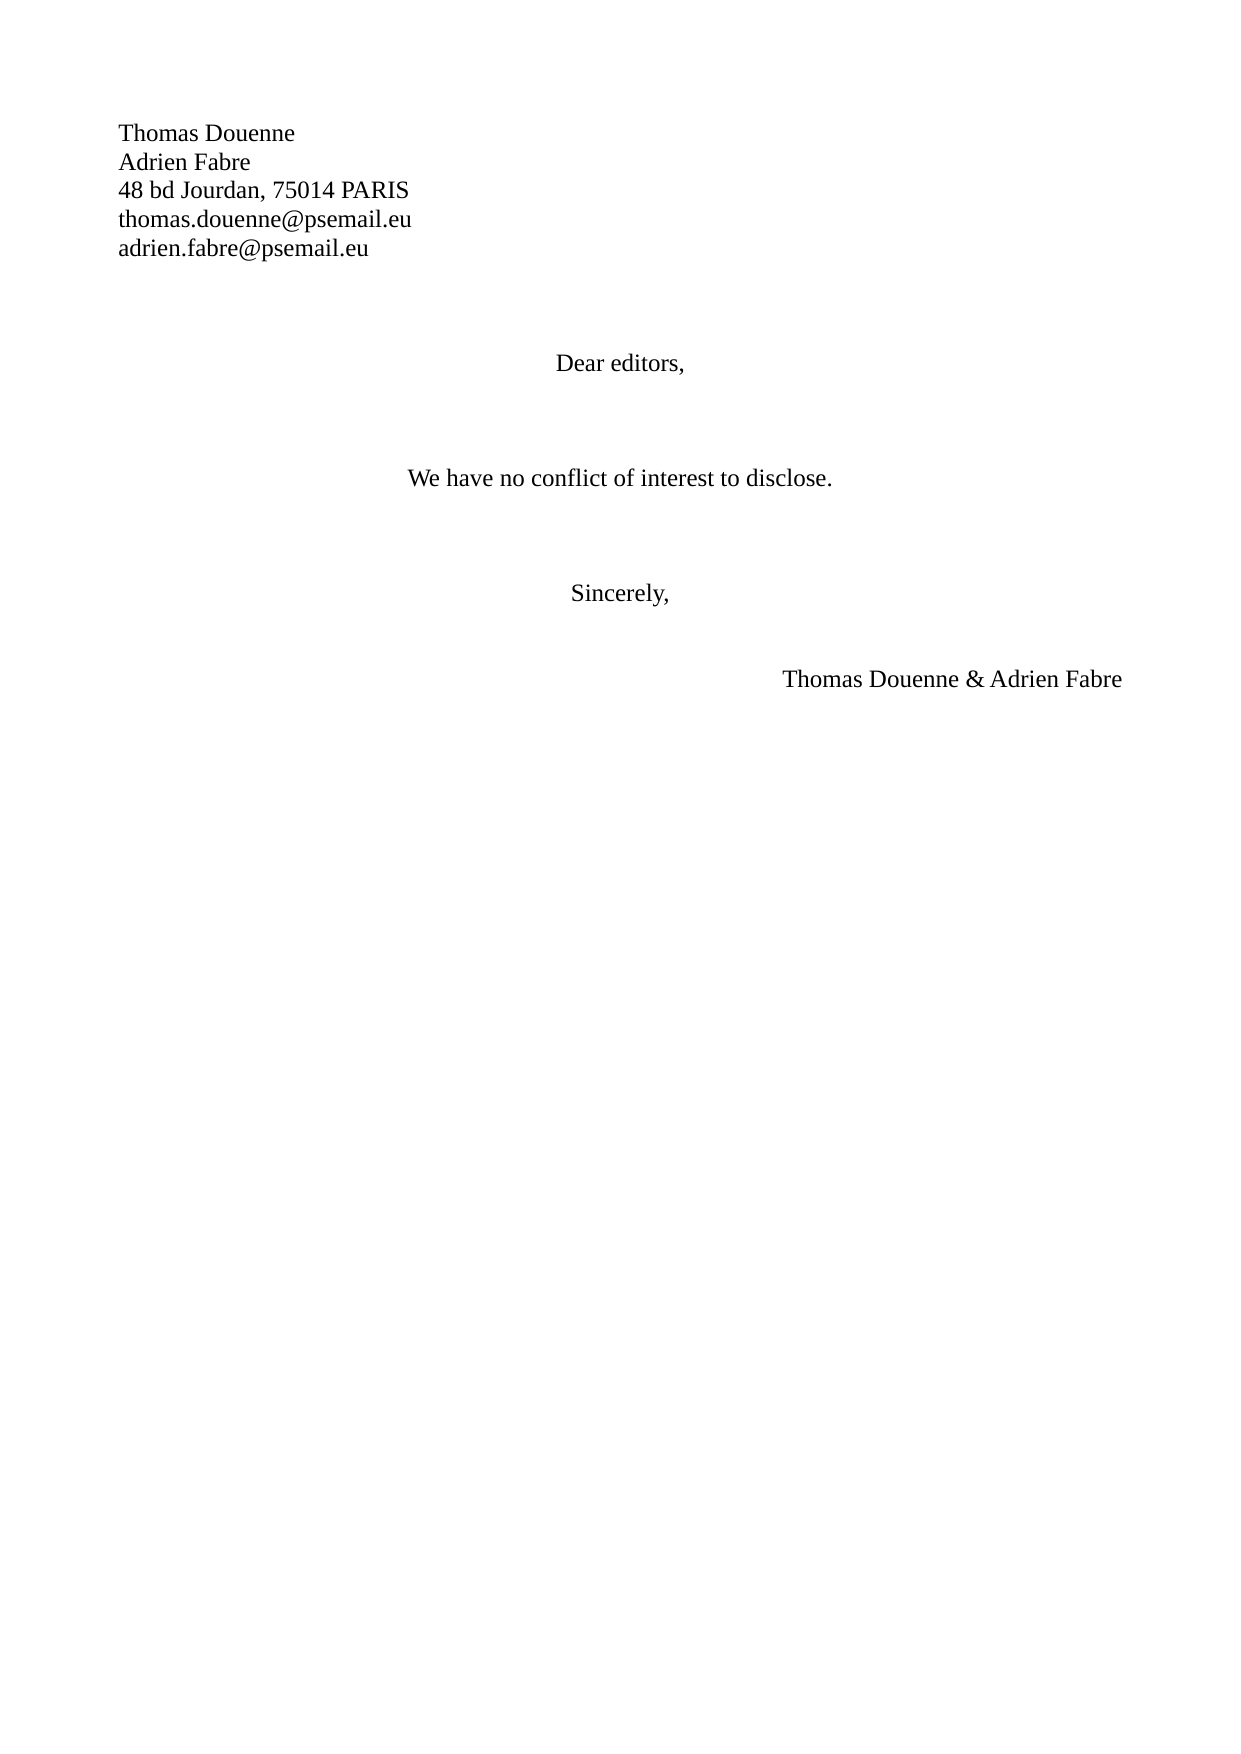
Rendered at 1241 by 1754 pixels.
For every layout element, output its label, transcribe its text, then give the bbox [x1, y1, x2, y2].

text thomas.douenne@psemail.eu [118, 204, 1122, 233]
text Adrien Fabre [118, 147, 1122, 176]
text adrien.fabre@psemail.eu [118, 233, 1122, 262]
text Dear editors, [118, 348, 1122, 377]
text Thomas Douenne & Adrien Fabre [118, 664, 1122, 693]
text Thomas Douenne [118, 118, 1122, 147]
text 48 bd Jourdan, 75014 PARIS [118, 176, 1122, 204]
text We have no conflict of interest to disclose. [118, 463, 1122, 492]
text Sincerely, [118, 578, 1122, 607]
